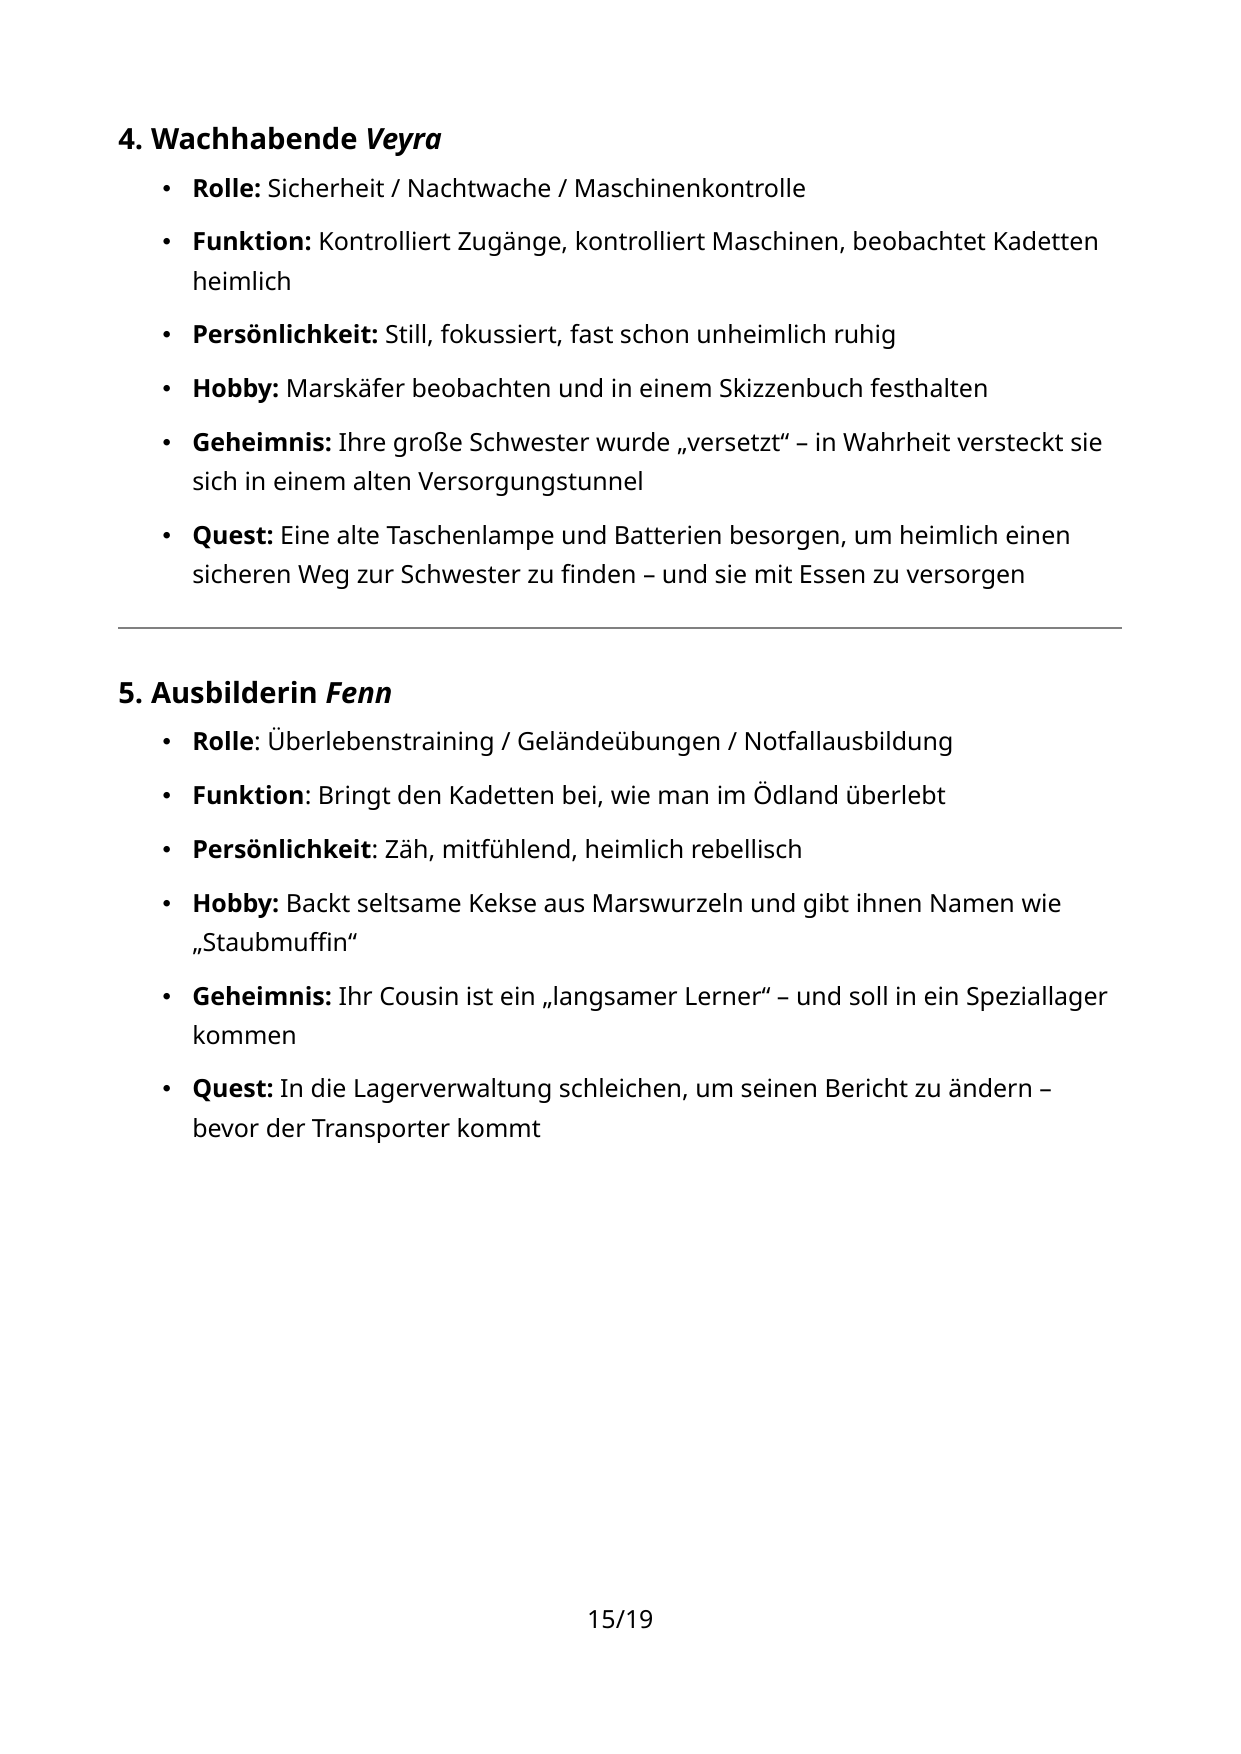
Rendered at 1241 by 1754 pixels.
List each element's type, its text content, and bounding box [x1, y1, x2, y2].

list Geheimnis: Ihre große Schwester wurde „versetzt“ – in Wahrheit versteckt sie sich in einem alten Versorgungstunnel [162, 424, 1122, 498]
list Quest: In die Lagerverwaltung schleichen, um seinen Bericht zu ändern – bevor der Transporter kommt [162, 1071, 1122, 1144]
list Hobby: Marskäfer beobachten und in einem Skizzenbuch festhalten [162, 371, 1122, 405]
list Persönlichkeit: Still, fokussiert, fast schon unheimlich ruhig [162, 317, 1122, 351]
subtitle 4. Wachhabende Veyra [118, 118, 1122, 158]
list Funktion: Kontrolliert Zugänge, kontrolliert Maschinen, beobachtet Kadetten heimlich [162, 224, 1122, 297]
list Quest: Eine alte Taschenlampe und Batterien besorgen, um heimlich einen sicheren Weg zur Schwester zu finden – und sie mit Essen zu versorgen [162, 517, 1122, 591]
list Rolle: Sicherheit / Nachtwache / Maschinenkontrolle [162, 170, 1122, 204]
list Rolle: Überlebenstraining / Geländeübungen / Notfallausbildung [162, 724, 1122, 758]
list Persönlichkeit: Zäh, mitfühlend, heimlich rebellisch [162, 832, 1122, 866]
subtitle 5. Ausbilderin Fenn [118, 672, 1122, 712]
list Hobby: Backt seltsame Kekse aus Marswurzeln und gibt ihnen Namen wie „Staubmuffin“ [162, 885, 1122, 958]
list Geheimnis: Ihr Cousin ist ein „langsamer Lerner“ – und soll in ein Speziallager kommen [162, 978, 1122, 1051]
list Funktion: Bringt den Kadetten bei, wie man im Ödland überlebt [162, 778, 1122, 812]
